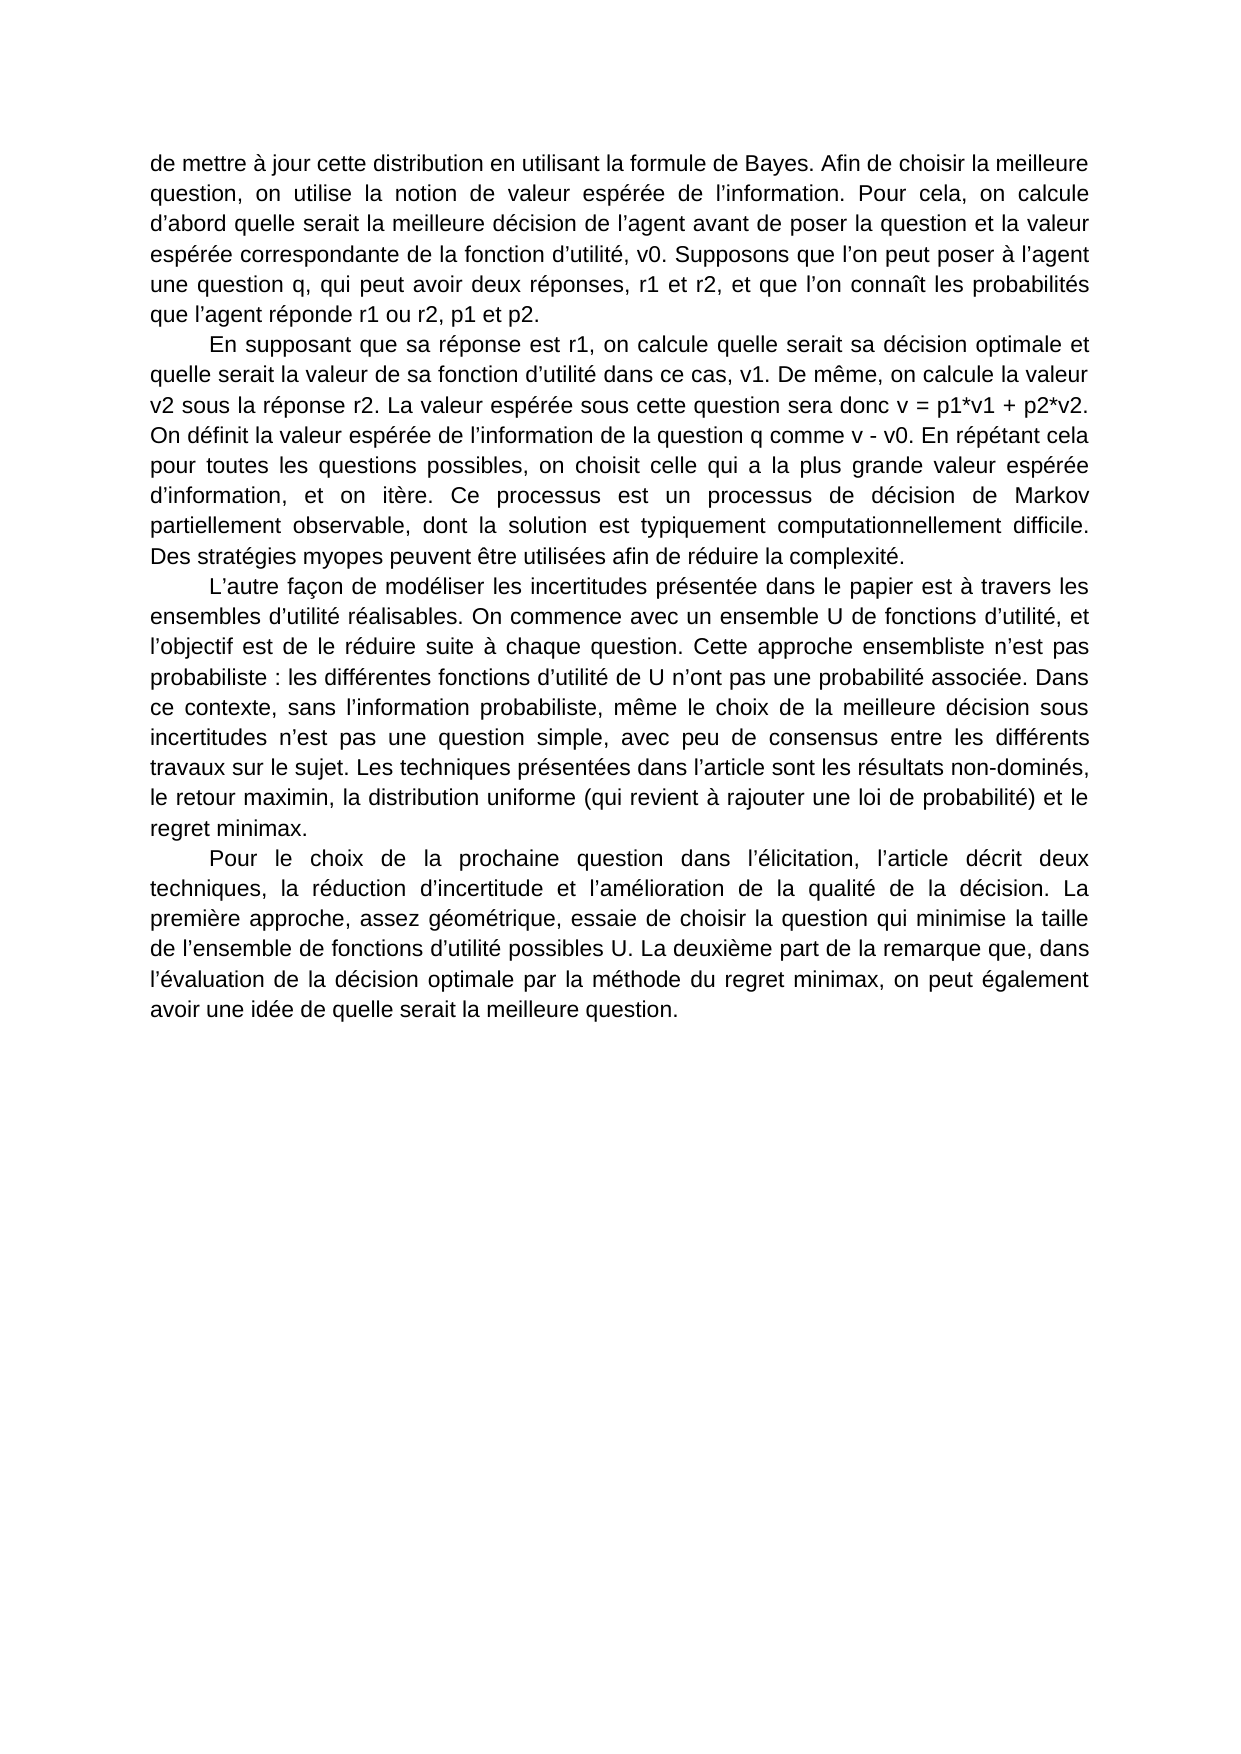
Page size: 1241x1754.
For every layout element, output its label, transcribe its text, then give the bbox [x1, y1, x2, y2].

text de mettre à jour cette distribution en utilisant la formule de Bayes. Afin de choisir la meilleure question, on utilise la notion de valeur espérée de l’information. Pour cela, on calcule d’abord quelle serait la meilleure décision de l’agent avant de poser la question et la valeur espérée correspondante de la fonction d’utilité, v0. Supposons que l’on peut poser à l’agent une question q, qui peut avoir deux réponses, r1 et r2, et que l’on connaît les probabilités que l’agent réponde r1 ou r2, p1 et p2. [150, 150, 1090, 327]
text En supposant que sa réponse est r1, on calcule quelle serait sa décision optimale et quelle serait la valeur de sa fonction d’utilité dans ce cas, v1. De même, on calcule la valeur v2 sous la réponse r2. La valeur espérée sous cette question sera donc v = p1*v1 + p2*v2. On définit la valeur espérée de l’information de la question q comme v - v0. En répétant cela pour toutes les questions possibles, on choisit celle qui a la plus grande valeur espérée d’information, et on itère. Ce processus est un processus de décision de Markov partiellement observable, dont la solution est typiquement computationnellement difficile. Des stratégies myopes peuvent être utilisées afin de réduire la complexité. [150, 331, 1090, 569]
text L’autre façon de modéliser les incertitudes présentée dans le papier est à travers les ensembles d’utilité réalisables. On commence avec un ensemble U de fonctions d’utilité, et l’objectif est de le réduire suite à chaque question. Cette approche ensembliste n’est pas probabiliste : les différentes fonctions d’utilité de U n’ont pas une probabilité associée. Dans ce contexte, sans l’information probabiliste, même le choix de la meilleure décision sous incertitudes n’est pas une question simple, avec peu de consensus entre les différents travaux sur le sujet. Les techniques présentées dans l’article sont les résultats non-dominés, le retour maximin, la distribution uniforme (qui revient à rajouter une loi de probabilité) et le regret minimax. [150, 573, 1090, 841]
text Pour le choix de la prochaine question dans l’élicitation, l’article décrit deux techniques, la réduction d’incertitude et l’amélioration de la qualité de la décision. La première approche, assez géométrique, essaie de choisir la question qui minimise la taille de l’ensemble de fonctions d’utilité possibles U. La deuxième part de la remarque que, dans l’évaluation de la décision optimale par la méthode du regret minimax, on peut également avoir une idée de quelle serait la meilleure question. [150, 845, 1090, 1022]
